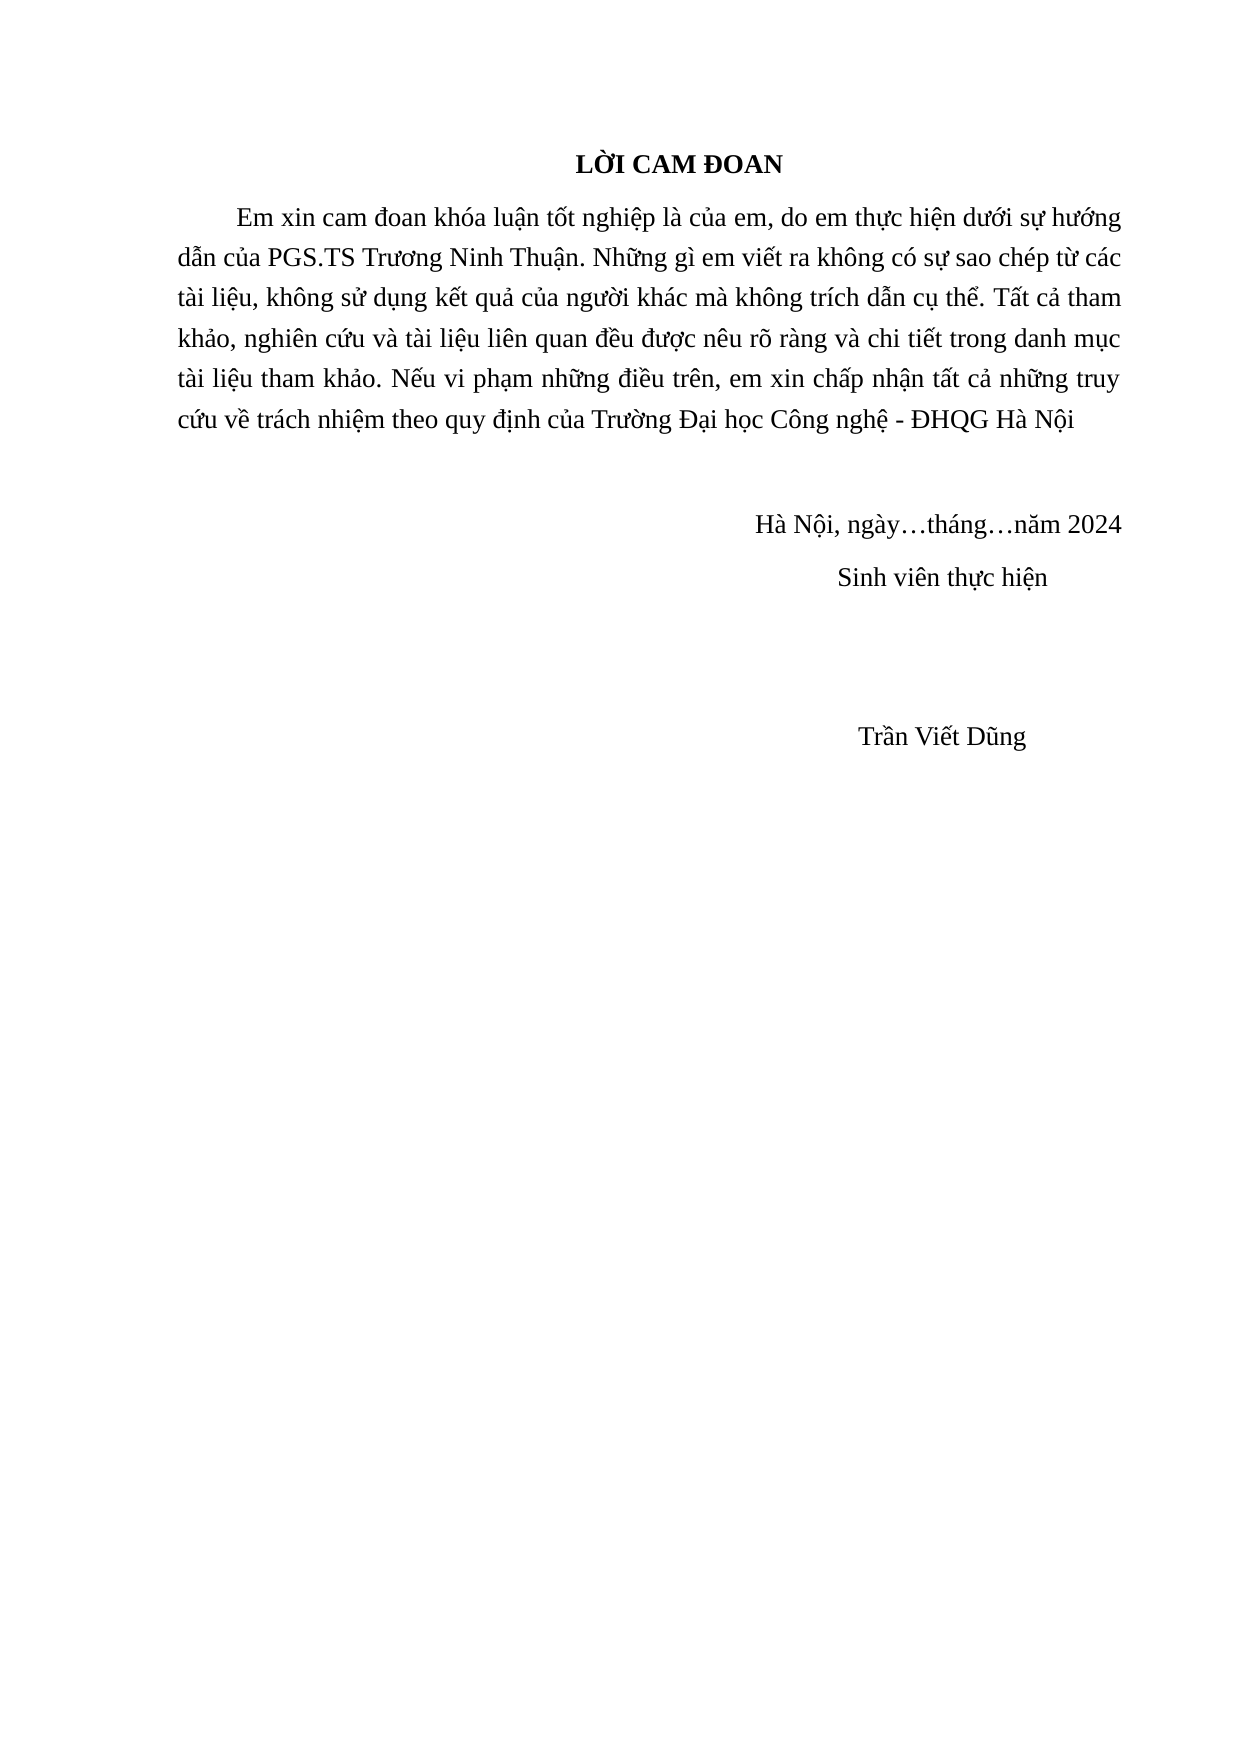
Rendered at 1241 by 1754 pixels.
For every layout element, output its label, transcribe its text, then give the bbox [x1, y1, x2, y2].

text Trần Viết Dũng [177, 720, 1048, 751]
text Em xin cam đoan khóa luận tốt nghiệp là của em, do em thực hiện dưới sự hướng dẫn của PGS.TS Trương Ninh Thuận. Những gì em viết ra không có sự sao chép từ các tài liệu, không sử dụng kết quả của người khác mà không trích dẫn cụ thể. Tất cả tham khảo, nghiên cứu và tài liệu liên quan đều được nêu rõ ràng và chi tiết trong danh mục tài liệu tham khảo. Nếu vi phạm những điều trên, em xin chấp nhận tất cả những truy cứu về trách nhiệm theo quy định của Trường Đại học Công nghệ - ĐHQG Hà Nội [177, 201, 1122, 434]
subtitle LỜI CAM ĐOAN [177, 148, 1122, 179]
text Sinh viên thực hiện [177, 561, 1048, 593]
text Hà Nội, ngày…tháng…năm 2024 [177, 508, 1122, 540]
